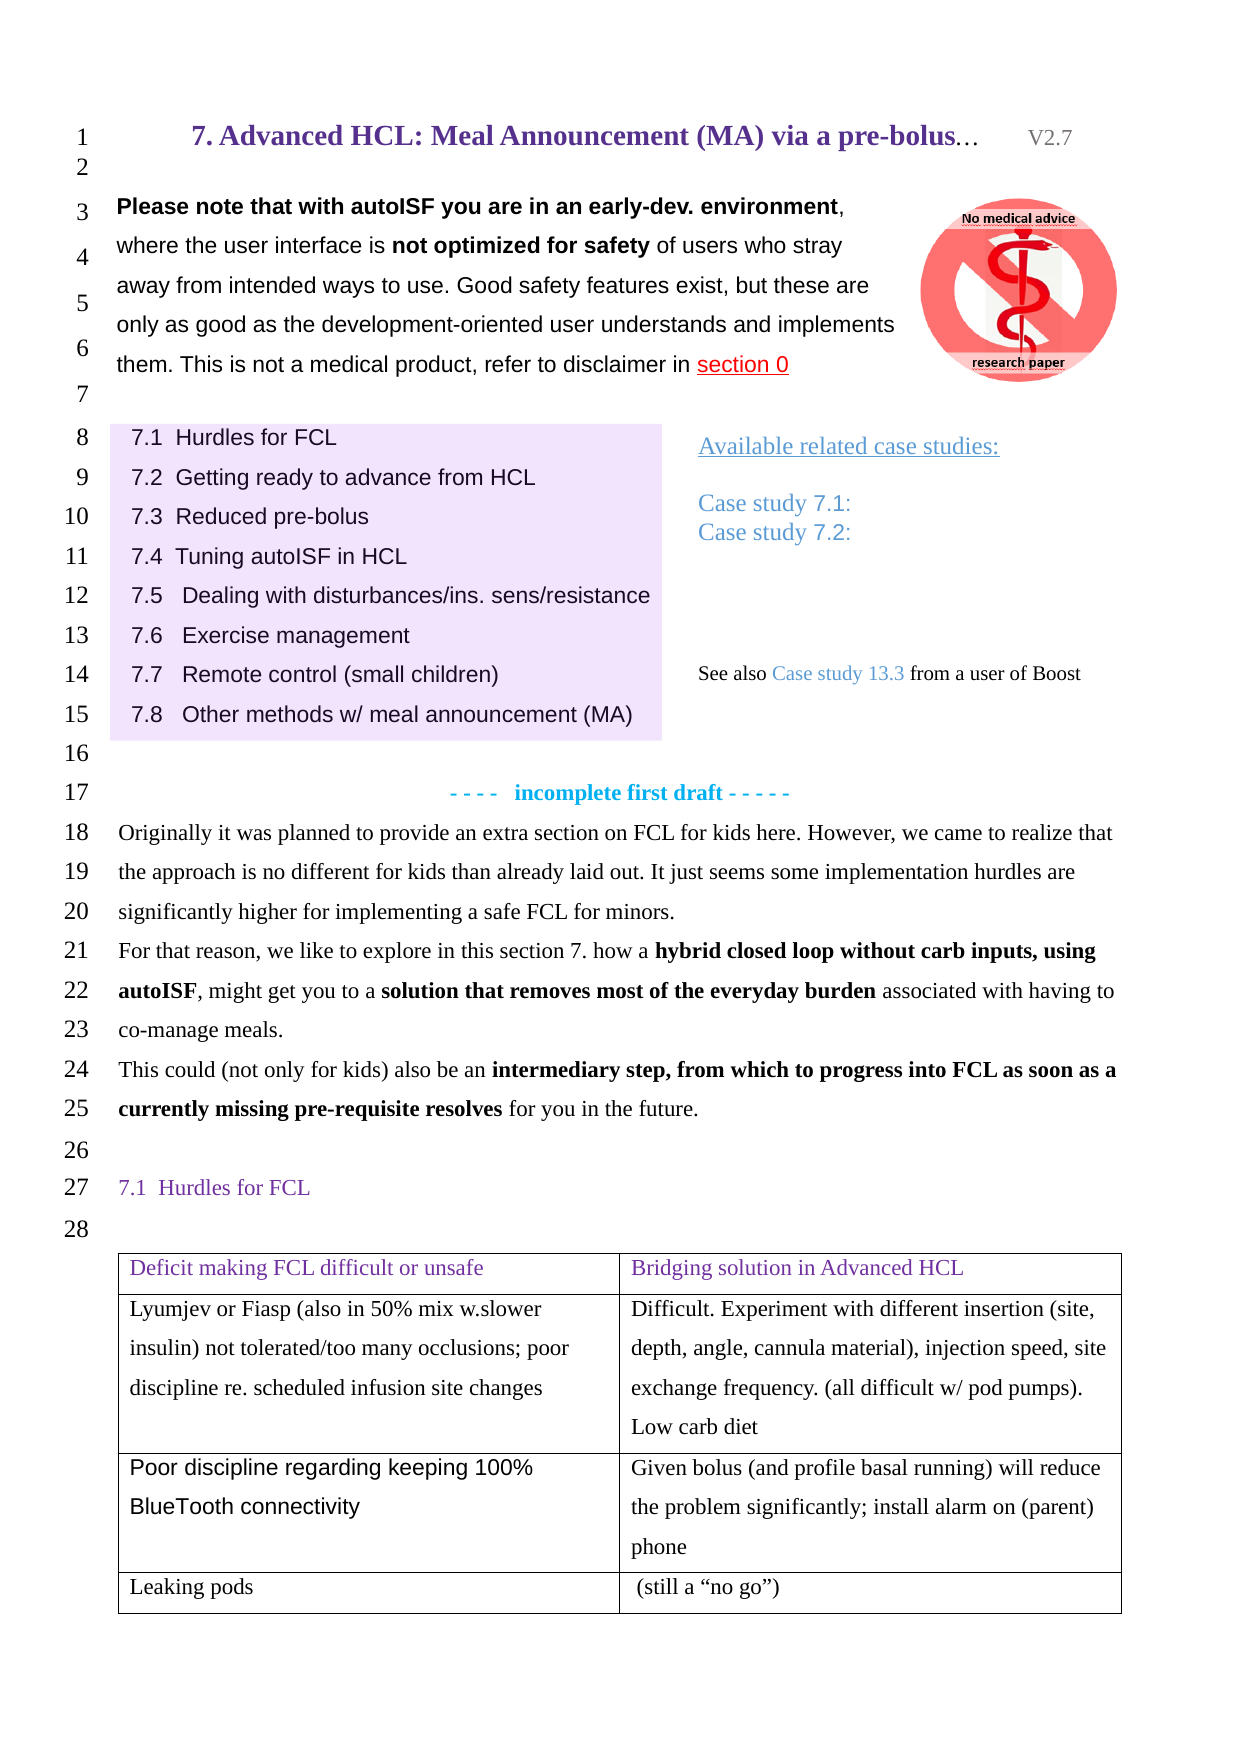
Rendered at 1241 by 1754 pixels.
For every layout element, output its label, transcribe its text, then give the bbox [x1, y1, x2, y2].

text Please note that with autoISF you are in an early-dev. environment, where the user interface is not optimized for safety of users who stray away from intended ways to use. Good safety features exist, but these are only as good as the development-oriented user understands and implements them. This is not a medical product, refer to disclaimer in section 0 [116, 193, 901, 377]
text Available related case studies: [698, 431, 1146, 460]
text 7.6 Exercise management [662, 622, 683, 648]
text For that reason, we like to explore in this section 7. how a hybrid closed loop without carb inputs, using autoISF, might get you to a solution that removes most of the everyday burden associated with having to co-manage meals. [118, 937, 1122, 1043]
table_cell Lyumjev or Fiasp (also in 50% mix w.slower insulin) not tolerated/too many occlusions; poor discipline re. scheduled infusion site changes [119, 1295, 619, 1453]
text Case study 7.1: [698, 488, 1146, 517]
text 7.4 Tuning autoISF in HCL [662, 543, 683, 569]
text 7.1 Hurdles for FCL [662, 424, 683, 451]
text This could (not only for kids) also be an intermediary step, from which to progress into FCL as soon as a currently missing pre-requisite resolves for you in the future. [118, 1056, 1122, 1122]
table_cell Given bolus (and profile basal running) will reduce the problem significantly; install alarm on (parent) phone [620, 1454, 1121, 1572]
text 7.1 Hurdles for FCL [118, 1174, 1122, 1201]
table_cell (still a “no go”) [620, 1573, 1121, 1613]
table_header Bridging solution in Advanced HCL [620, 1254, 1121, 1294]
table_cell Leaking pods [119, 1573, 619, 1613]
text 7. Advanced HCL: Meal Announcement (MA) via a pre-bolus… V2.7 [118, 118, 1122, 152]
text 7.3 Reduced pre-bolus [662, 503, 683, 529]
table_cell Poor discipline regarding keeping 100% BlueTooth connectivity [119, 1454, 619, 1572]
text 7.8 Other methods w/ meal announcement (MA) [662, 701, 1122, 727]
text Case study 7.2: [698, 517, 1146, 546]
text See also Case study 13.3 from a user of Boost [698, 661, 1146, 685]
text - - - - incomplete first draft - - - - - [118, 779, 1122, 806]
table_header Deficit making FCL difficult or unsafe [119, 1254, 619, 1294]
text Originally it was planned to provide an extra section on FCL for kids here. However, we came to realize that the approach is no different for kids than already laid out. It just seems some implementation hurdles are significantly higher for implementing a safe FCL for minors. [118, 819, 1122, 924]
table_cell Difficult. Experiment with different insertion (site, depth, angle, cannula material), injection speed, site exchange frequency. (all difficult w/ pod pumps). Low carb diet [620, 1295, 1121, 1453]
